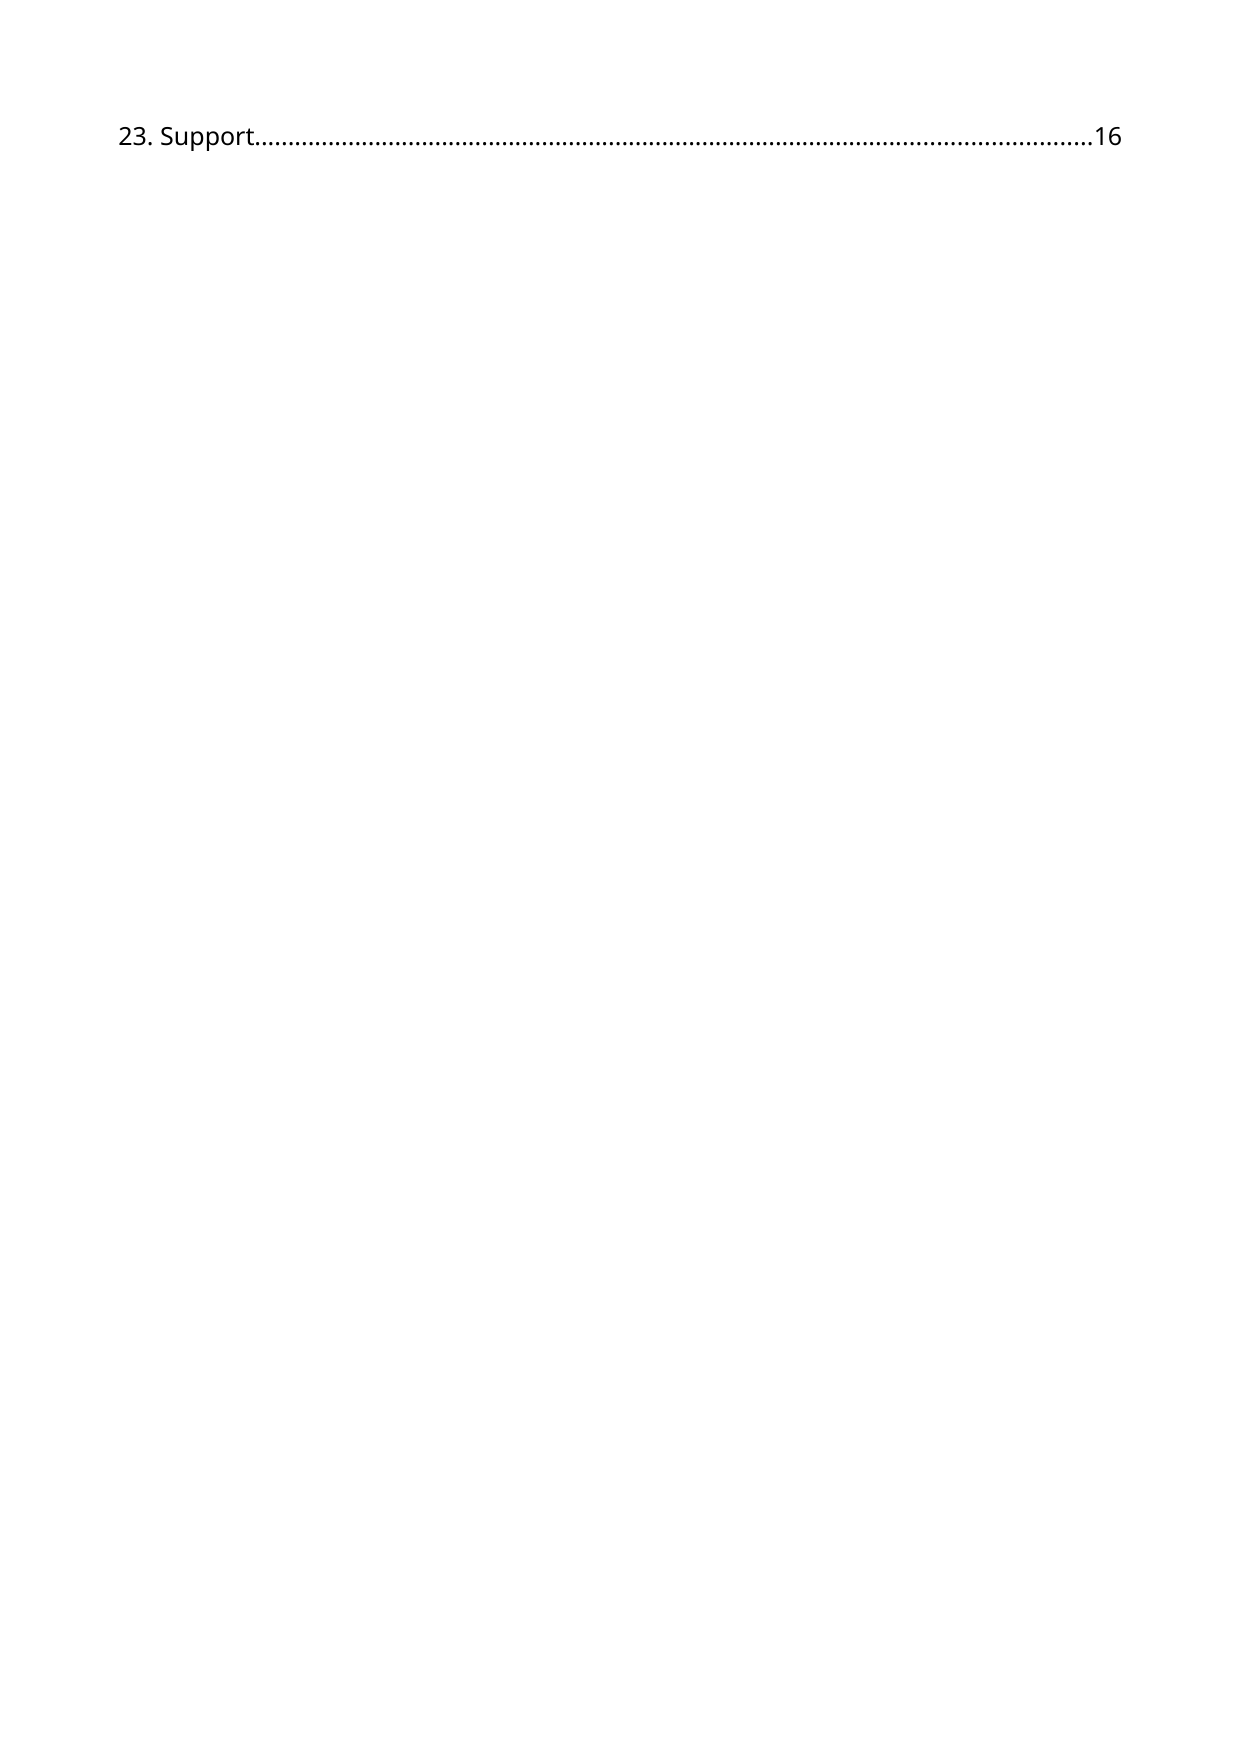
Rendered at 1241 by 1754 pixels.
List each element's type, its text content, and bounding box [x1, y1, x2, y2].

text 23. Support 16 [118, 118, 1122, 152]
